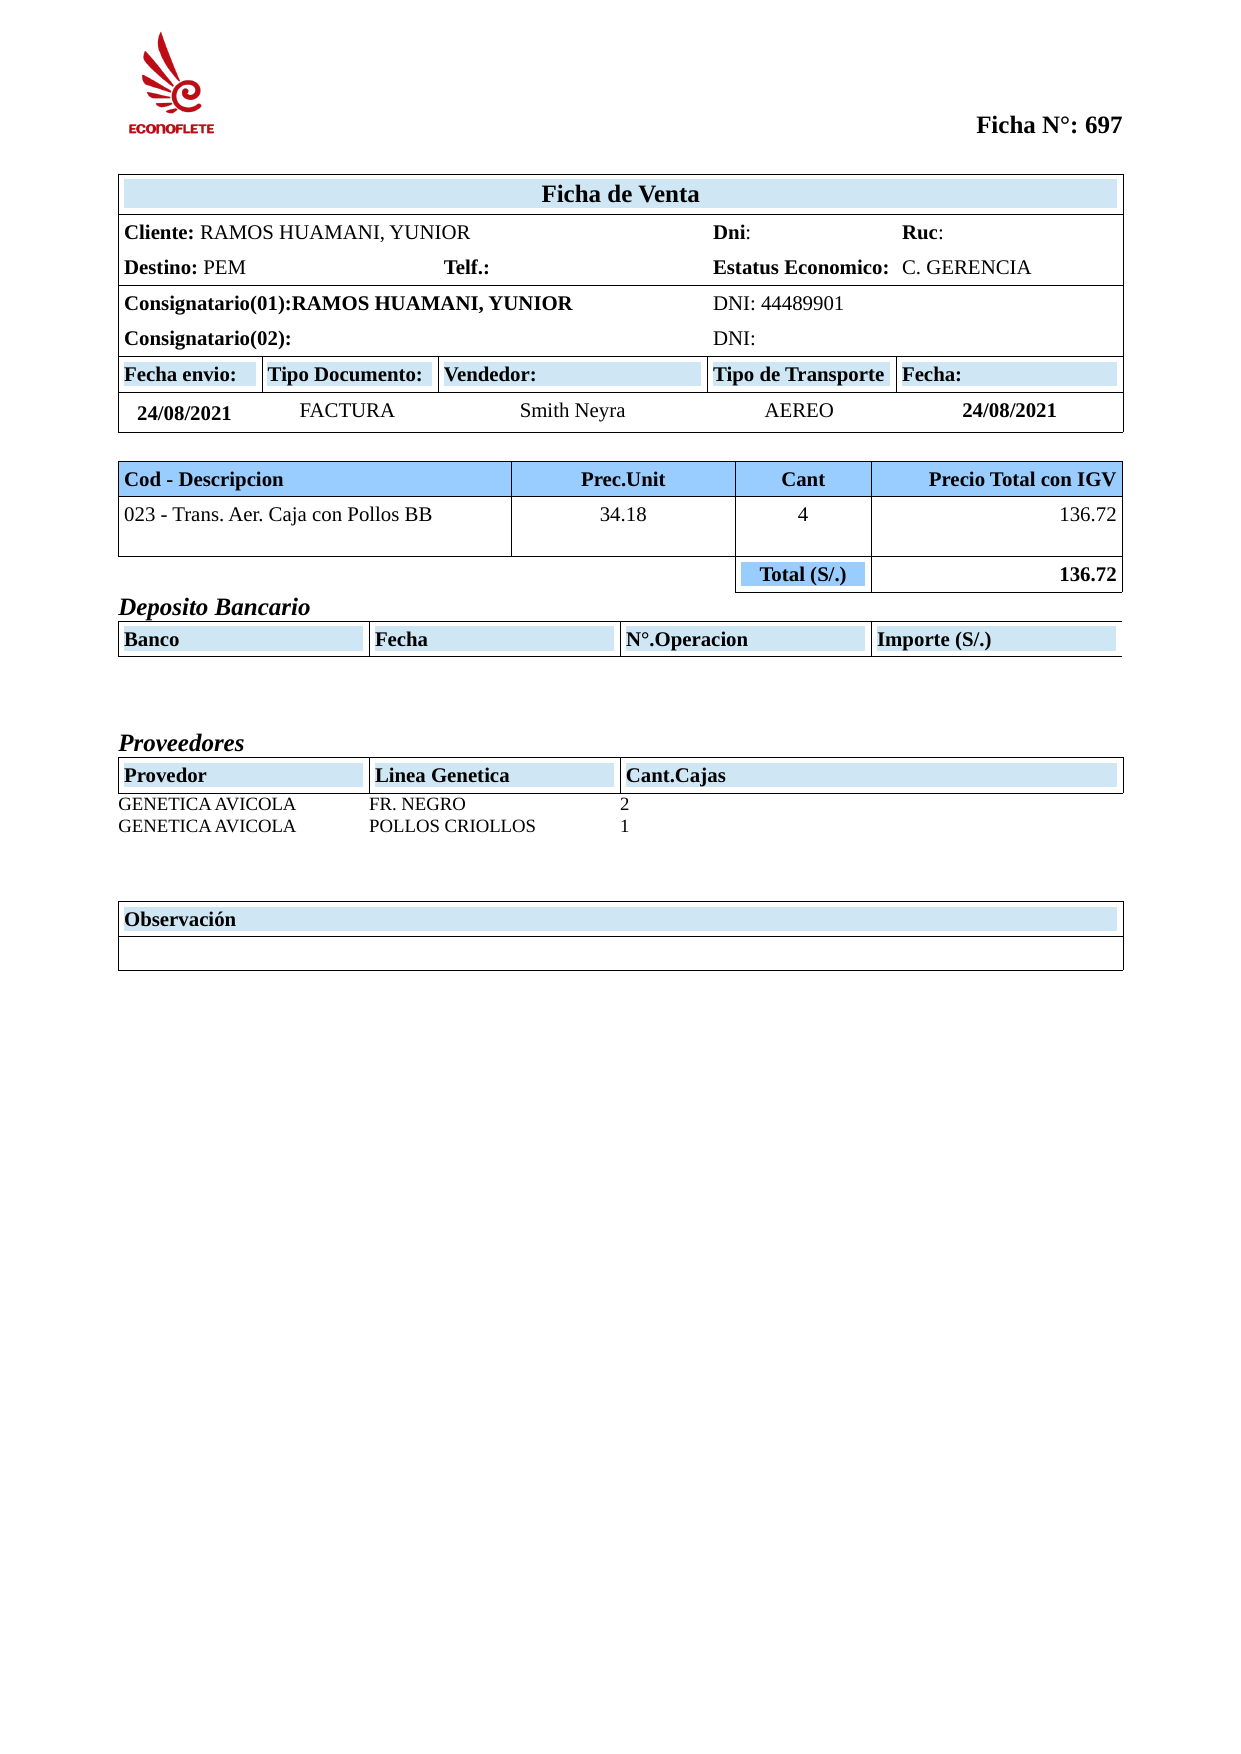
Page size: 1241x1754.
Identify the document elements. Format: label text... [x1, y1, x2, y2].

table_cell [871, 705, 1122, 728]
table_cell 24/08/2021 [119, 393, 262, 432]
table_cell 4 [736, 497, 871, 556]
table_cell [118, 836, 369, 858]
table_cell Tipo Documento: [263, 357, 438, 392]
table_cell [369, 858, 620, 879]
table_cell [118, 879, 369, 901]
table_cell Estatus Economico: [707, 249, 896, 285]
table_header Observación [119, 902, 1123, 936]
table_cell Consignatario(02): [119, 321, 707, 356]
table_cell Tipo de Transporte [708, 357, 896, 392]
table_cell GENETICA AVICOLA [118, 815, 369, 836]
table_header Provedor [119, 758, 369, 793]
table_cell AEREO [707, 393, 896, 432]
table_header Linea Genetica [370, 758, 620, 793]
table_cell [369, 836, 620, 858]
table_cell [369, 705, 620, 728]
table_cell POLLOS CRIOLLOS [369, 815, 620, 836]
table_cell [620, 657, 871, 680]
table_cell Vendedor: [439, 357, 707, 392]
text Deposito Bancario [118, 592, 1122, 621]
table_header Cod - Descripcion [119, 462, 511, 496]
table_cell [620, 680, 871, 704]
picture [118, 31, 225, 134]
table_cell C. GERENCIA [896, 249, 1123, 285]
table_cell 023 - Trans. Aer. Caja con Pollos BB [119, 497, 511, 556]
table_header N°.Operacion [621, 622, 871, 656]
table_cell FR. NEGRO [369, 794, 620, 814]
table_cell [118, 705, 369, 728]
table_header Ficha de Venta [119, 175, 1123, 214]
table_cell [620, 858, 1123, 879]
table_header Banco [119, 622, 369, 656]
table_header Prec.Unit [512, 462, 735, 496]
table_cell 136.72 [872, 557, 1122, 592]
table_cell Ruc: [896, 215, 1123, 249]
table_cell Fecha envio: [119, 357, 262, 392]
table_header Cant.Cajas [621, 758, 1123, 793]
table_cell [118, 680, 369, 704]
table_cell [620, 705, 871, 728]
table_cell [511, 557, 735, 592]
table_cell Fecha: [897, 357, 1123, 392]
table_cell 2 [620, 794, 1123, 814]
table_cell DNI: [707, 321, 1123, 356]
table_cell Total (S/.) [736, 557, 871, 592]
table_cell Telf.: [438, 249, 707, 285]
table_cell [369, 657, 620, 680]
table_cell GENETICA AVICOLA [118, 794, 369, 814]
table_cell [871, 657, 1122, 680]
table_cell Cliente: RAMOS HUAMANI, YUNIOR [119, 215, 707, 249]
table_cell Destino: PEM [119, 249, 438, 285]
table_cell [620, 836, 1123, 858]
table_cell [118, 657, 369, 680]
table_header Cant [736, 462, 871, 496]
table_header Importe (S/.) [872, 622, 1122, 656]
table_cell Dni: [707, 215, 896, 249]
table_cell [119, 937, 1123, 969]
table_cell [369, 879, 620, 901]
table_cell 24/08/2021 [896, 393, 1123, 432]
table_cell 1 [620, 815, 1123, 836]
table_cell 136.72 [872, 497, 1122, 556]
table_header Precio Total con IGV [872, 462, 1122, 496]
table_cell DNI: 44489901 [707, 286, 1123, 321]
table_cell [369, 680, 620, 704]
table_cell Consignatario(01):RAMOS HUAMANI, YUNIOR [119, 286, 707, 321]
table_header Fecha [370, 622, 620, 656]
table_cell Smith Neyra [438, 393, 707, 432]
table_cell [118, 557, 511, 592]
table_cell [620, 879, 1123, 901]
table_cell [118, 858, 369, 879]
table_cell [871, 680, 1122, 704]
table_cell 34.18 [512, 497, 735, 556]
table_cell FACTURA [262, 393, 438, 432]
text Proveedores [118, 728, 1122, 757]
